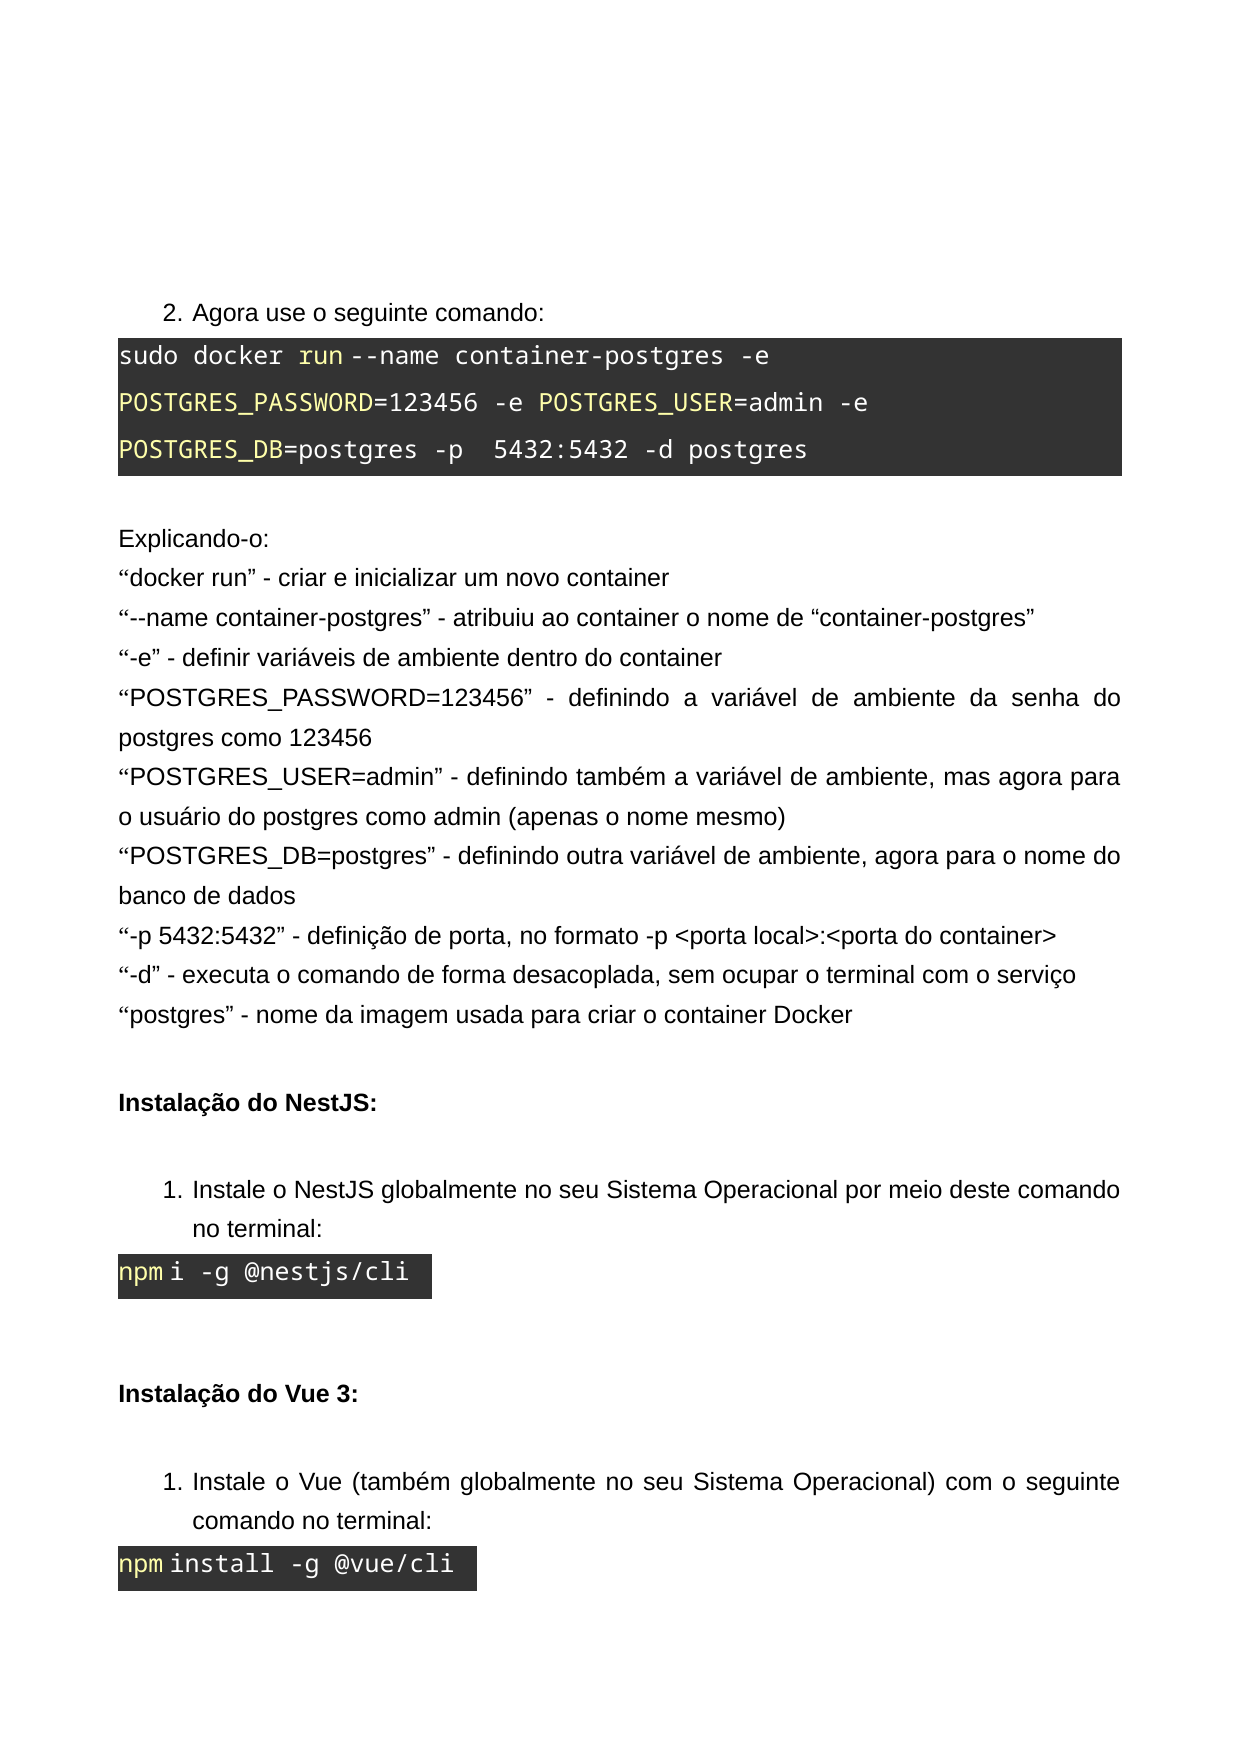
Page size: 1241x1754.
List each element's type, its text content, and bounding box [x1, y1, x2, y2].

text “-d” - executa o comando de forma desacoplada, sem ocupar o terminal com o serviço [118, 960, 1122, 989]
text “docker run” - criar e inicializar um novo container [118, 563, 1122, 592]
text Explicando-o: [118, 524, 1122, 553]
text “-p 5432:5432” - definição de porta, no formato -p <porta local>:<porta do container> [118, 921, 1122, 949]
text “POSTGRES_USER=admin” - definindo também a variável de ambiente, mas agora para o usuário do postgres como admin (apenas o nome mesmo) [118, 762, 1122, 831]
text Instalação do NestJS: [118, 1088, 1122, 1116]
list Instale o NestJS globalmente no seu Sistema Operacional por meio deste comando no terminal: [162, 1175, 1122, 1243]
text Instalação do Vue 3: [118, 1379, 1122, 1408]
list Instale o Vue (também globalmente no seu Sistema Operacional) com o seguinte comando no terminal: [162, 1467, 1122, 1535]
table_header npm install -g @vue/cli [118, 1546, 477, 1591]
table_header npm i -g @nestjs/cli [118, 1254, 432, 1299]
text “--name container-postgres” - atribuiu ao container o nome de “container-postgres” [118, 603, 1122, 632]
text “POSTGRES_PASSWORD=123456” - definindo a variável de ambiente da senha do postgres como 123456 [118, 683, 1122, 751]
text “-e” - definir variáveis de ambiente dentro do container [118, 643, 1122, 672]
text “postgres” - nome da imagem usada para criar o container Docker [118, 1000, 1122, 1029]
list Agora use o seguinte comando: [162, 298, 1122, 327]
text “POSTGRES_DB=postgres” - definindo outra variável de ambiente, agora para o nome do banco de dados [118, 841, 1122, 910]
table_header sudo docker run --name container-postgres -e POSTGRES_PASSWORD=123456 -e POSTGRES_USER=admin -e POSTGRES_DB=postgres -p 5432:5432 -d postgres [118, 338, 1122, 476]
